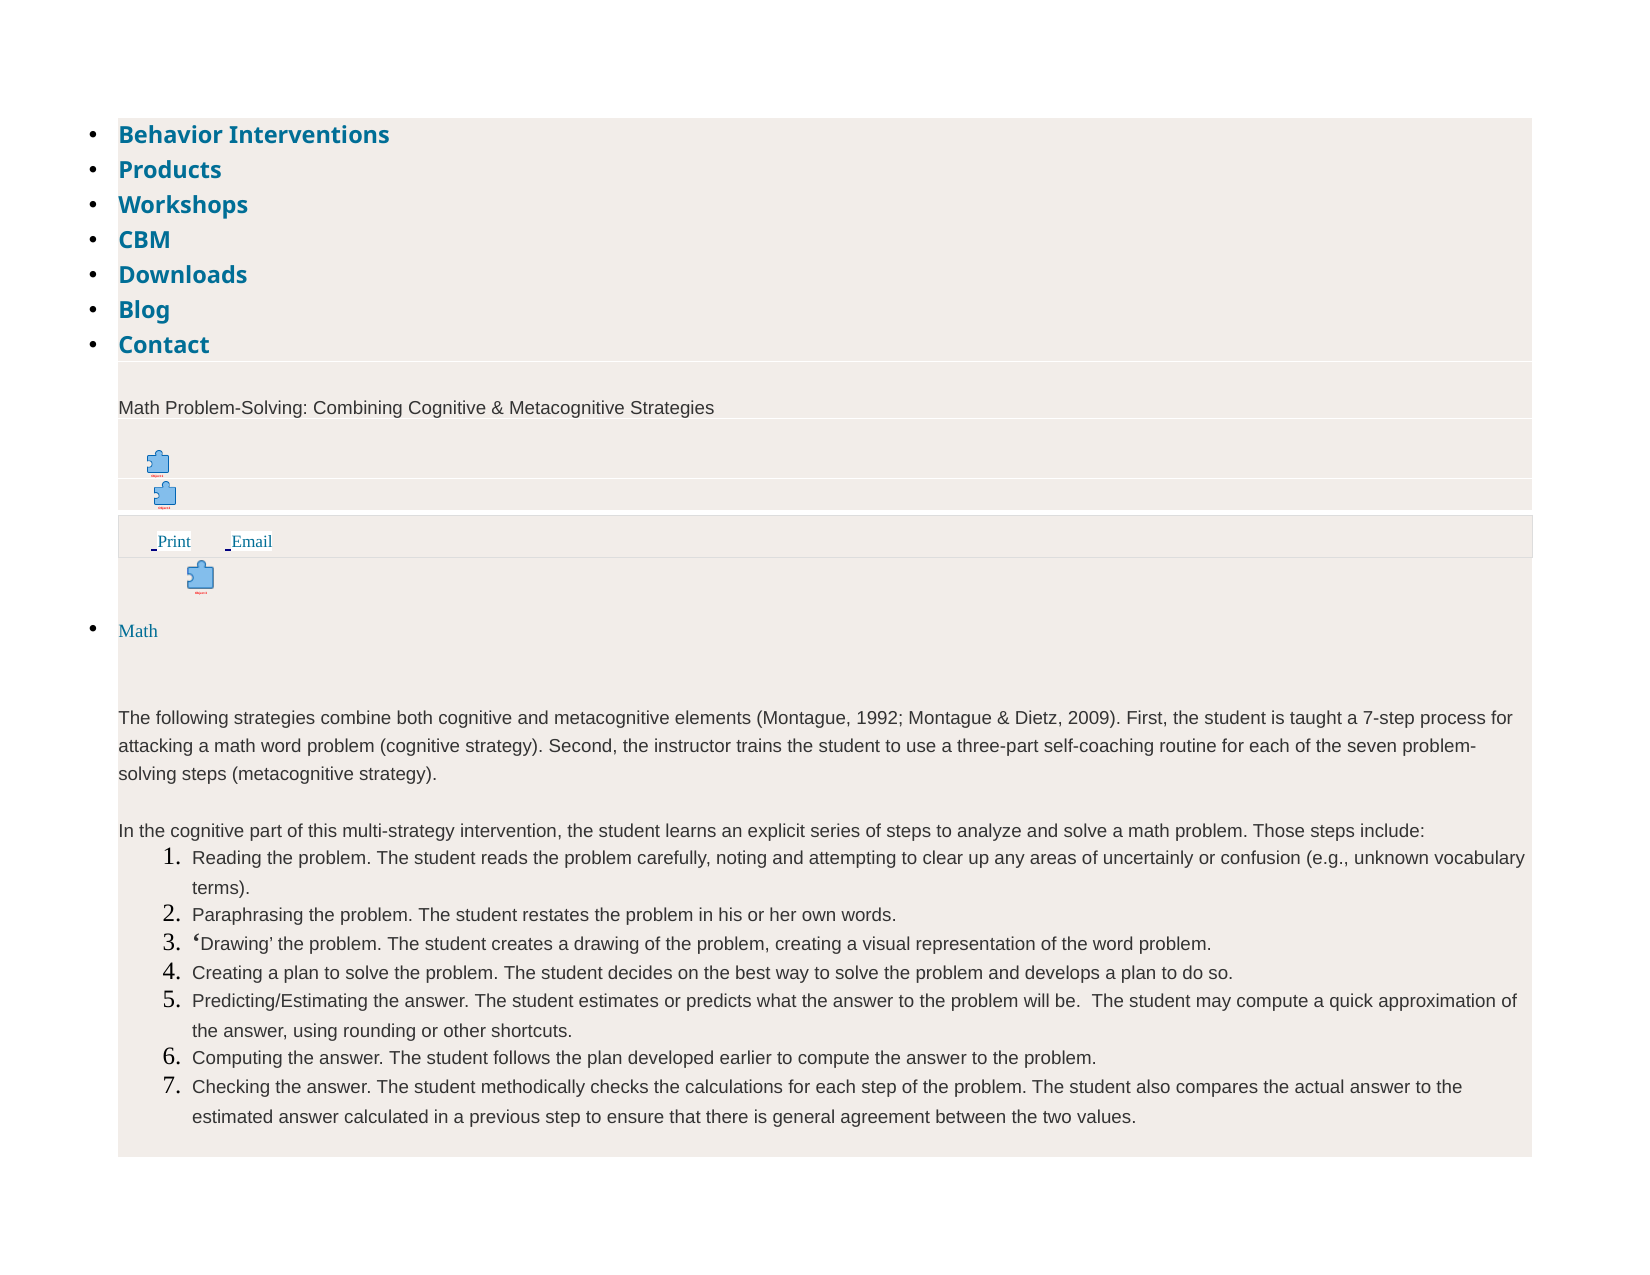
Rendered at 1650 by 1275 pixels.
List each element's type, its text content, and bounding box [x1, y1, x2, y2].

list Math [118, 615, 1532, 643]
list Blog [118, 294, 1532, 326]
list Behavior Interventions [118, 118, 1532, 150]
list CBM [118, 223, 1532, 255]
list Checking the answer. The student methodically checks the calculations for each step of the problem. The student also compares the actual answer to the estimated answer calculated in a previous step to ensure that there is general agreement between the two values. [162, 1070, 1532, 1127]
list Computing the answer. The student follows the plan developed earlier to compute the answer to the problem. [162, 1041, 1532, 1070]
text The following strategies combine both cognitive and metacognitive elements (Montague, 1992; Montague & Dietz, 2009). First, the student is taught a 7-step process for attacking a math word problem (cognitive strategy). Second, the instructor trains the student to use a three-part self-coaching routine for each of the seven problem-solving steps (metacognitive strategy). [118, 700, 1532, 784]
text Print Email [119, 516, 1532, 557]
text In the cognitive part of this multi-strategy intervention, the student learns an explicit series of steps to analyze and solve a math problem. Those steps include: [118, 813, 1532, 841]
list Paraphrasing the problem. The student restates the problem in his or her own words. [162, 898, 1532, 927]
list Reading the problem. The student reads the problem carefully, noting and attempting to clear up any areas of uncertainly or confusion (e.g., unknown vocabulary terms). [162, 841, 1532, 898]
list Products [118, 153, 1532, 185]
list Downloads [118, 258, 1532, 291]
list Predicting/Estimating the answer. The student estimates or predicts what the answer to the problem will be. The student may compute a quick approximation of the answer, using rounding or other shortcuts. [162, 984, 1532, 1041]
list Contact [118, 329, 1532, 361]
subtitle Math Problem-Solving: Combining Cognitive & Metacognitive Strategies [118, 362, 1532, 418]
list ‘Drawing’ the problem. The student creates a drawing of the problem, creating a visual representation of the word problem. [162, 927, 1532, 956]
list Workshops [118, 188, 1532, 220]
list Creating a plan to solve the problem. The student decides on the best way to solve the problem and develops a plan to do so. [162, 956, 1532, 984]
